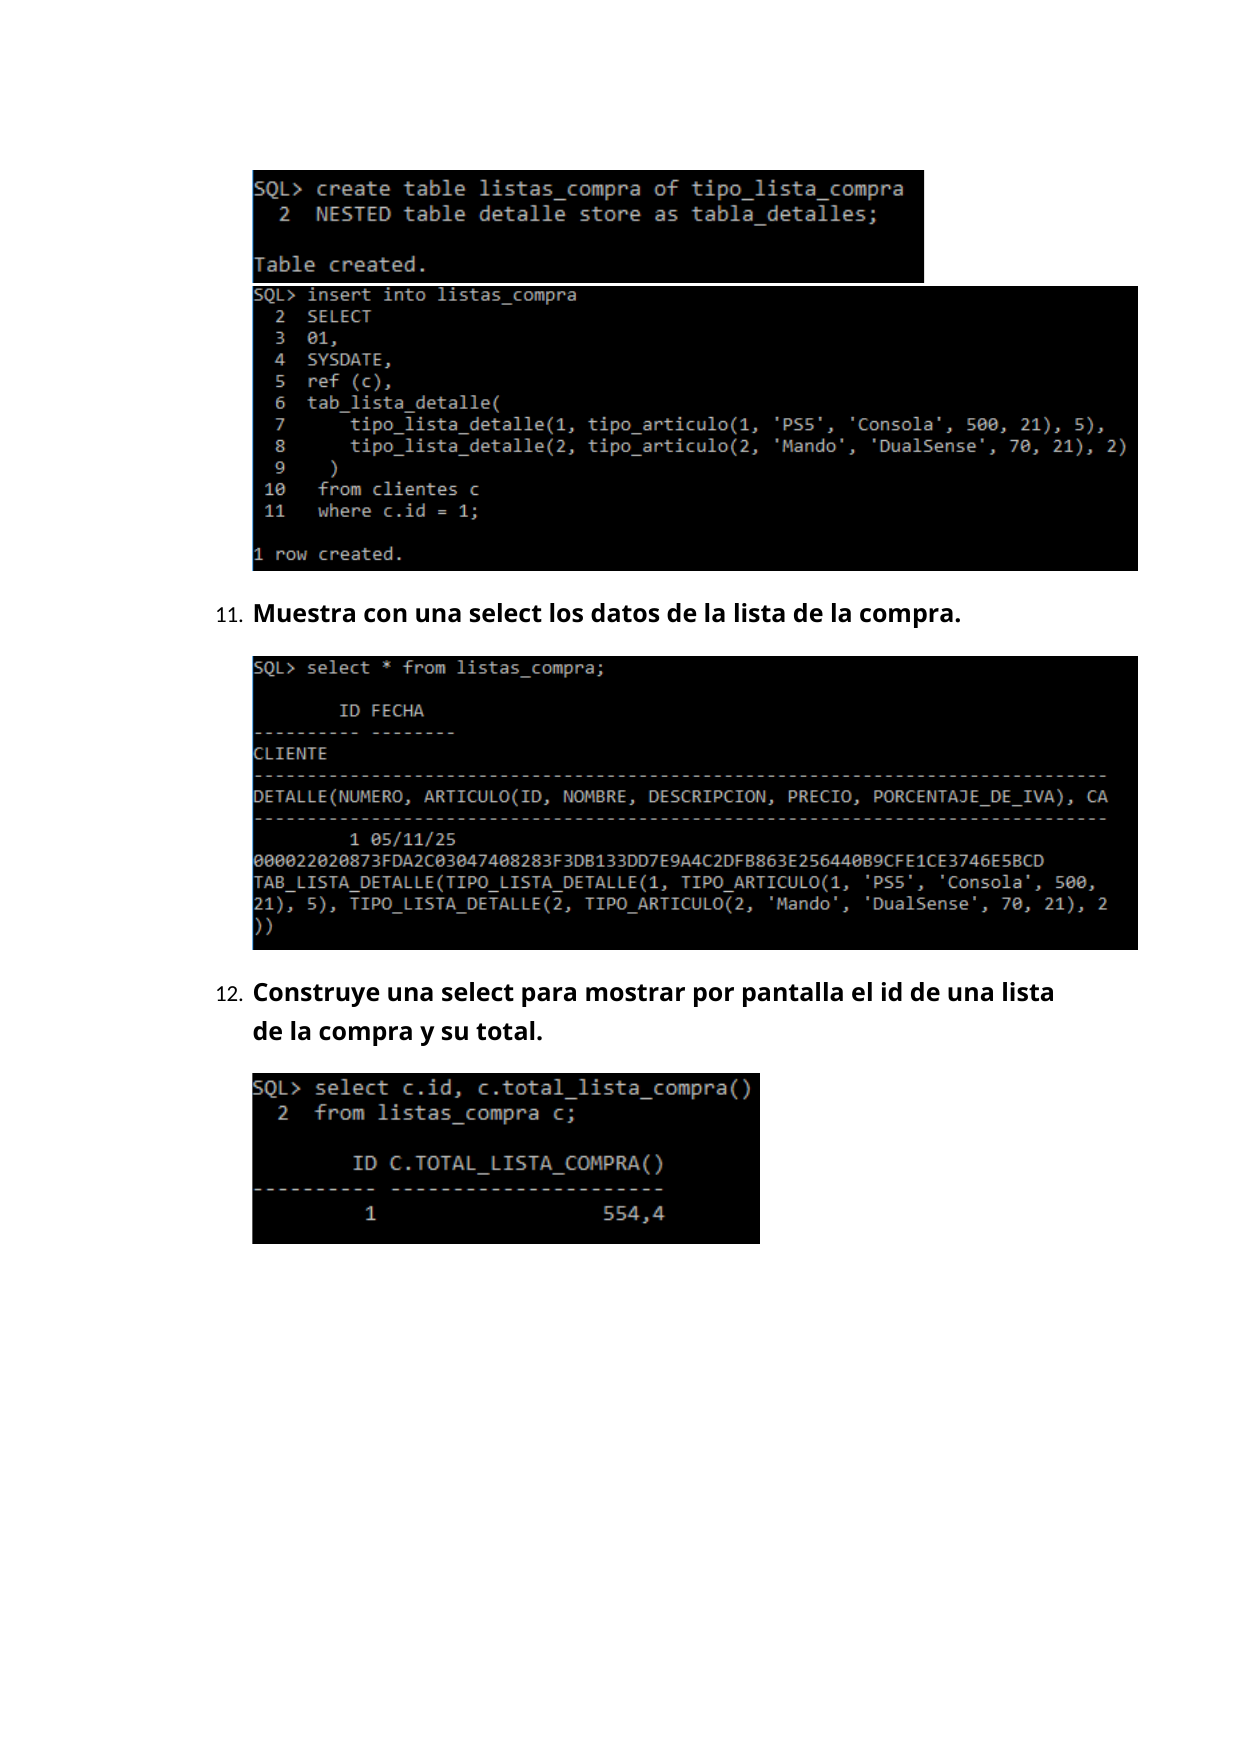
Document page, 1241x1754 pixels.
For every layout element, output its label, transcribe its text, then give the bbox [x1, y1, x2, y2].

list Construye una select para mostrar por pantalla el id de una lista de la compra y su total. [215, 974, 1063, 1048]
list Muestra con una select los datos de la lista de la compra. [215, 596, 1063, 630]
